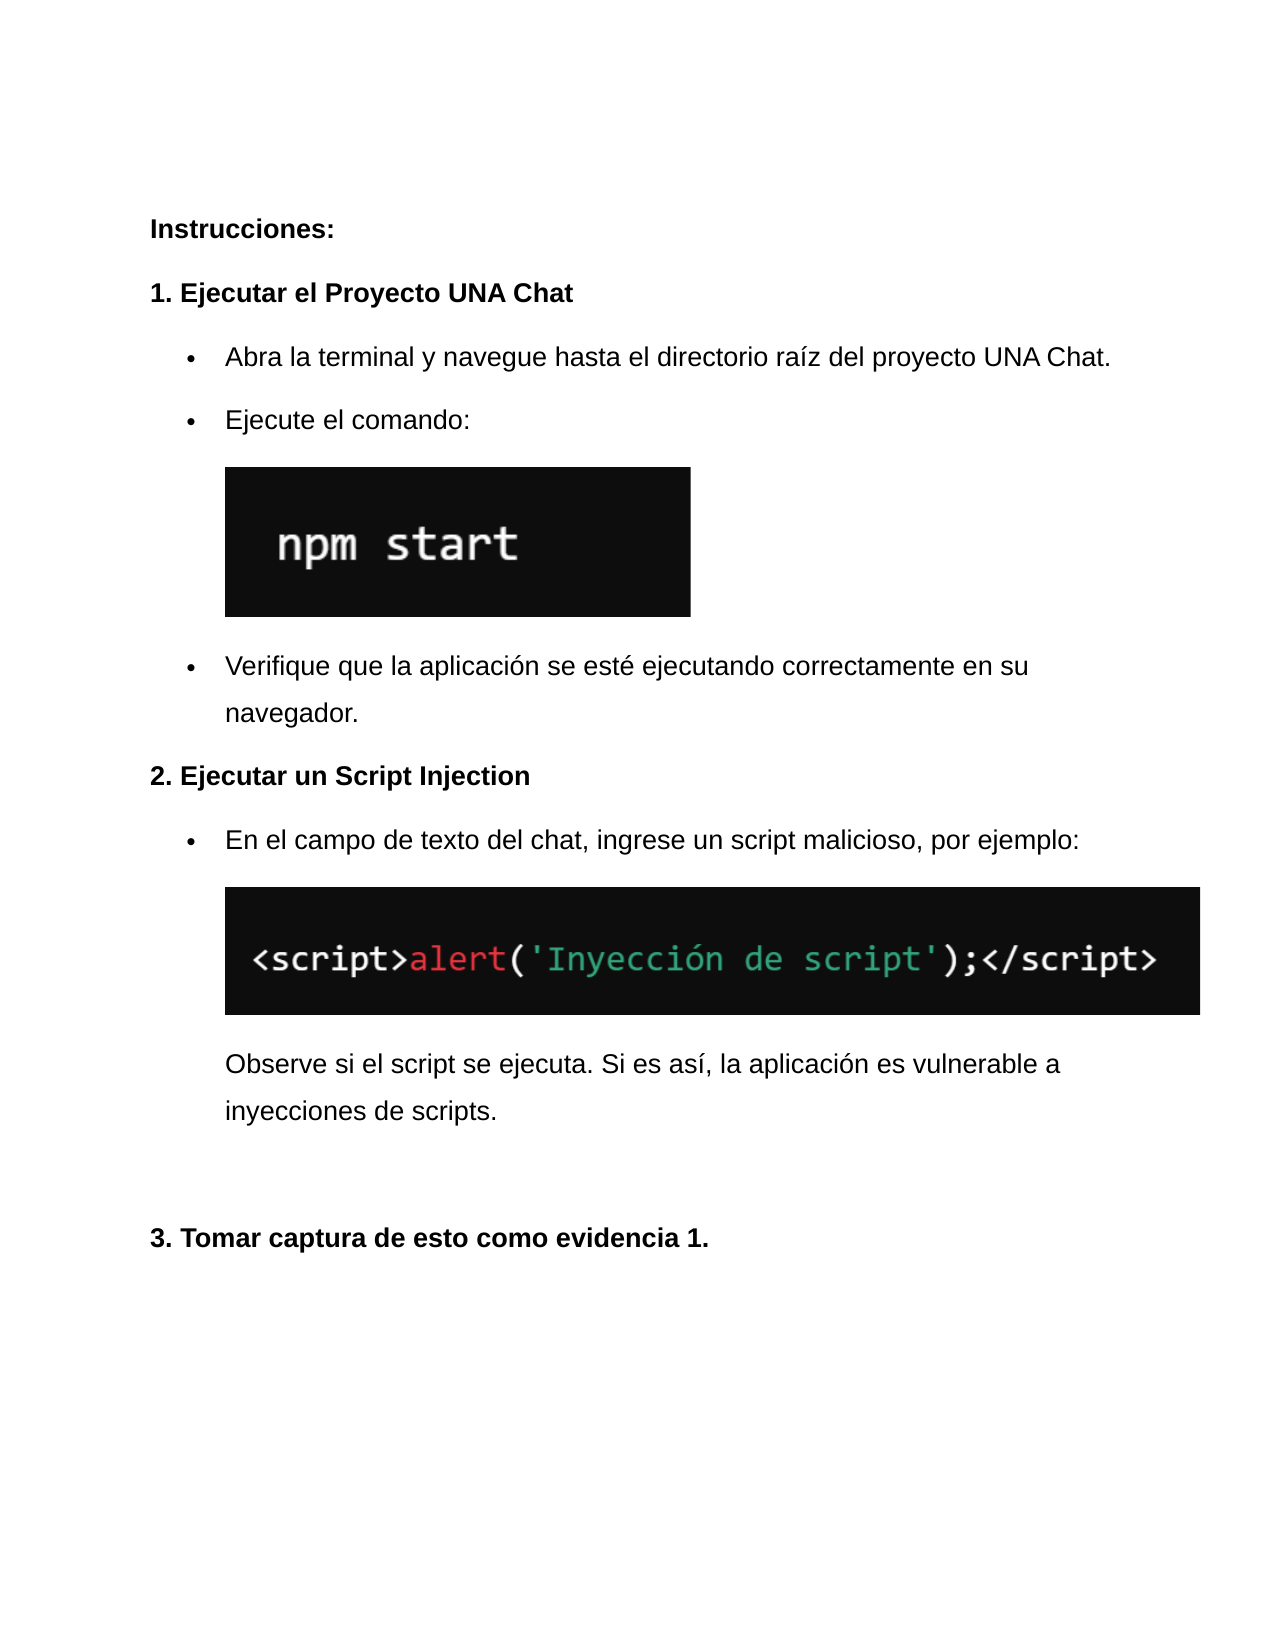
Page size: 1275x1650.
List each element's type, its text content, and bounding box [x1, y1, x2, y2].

list Abra la terminal y navegue hasta el directorio raíz del proyecto UNA Chat. [187, 341, 1125, 372]
list En el campo de texto del chat, ingrese un script malicioso, por ejemplo: [187, 824, 1125, 855]
list Ejecute el comando: [187, 404, 1125, 435]
text Observe si el script se ejecuta. Si es así, la aplicación es vulnerable a inyecciones de scripts. [225, 1048, 1125, 1126]
text 1. Ejecutar el Proyecto UNA Chat [150, 277, 1125, 308]
text Instrucciones: [150, 213, 1125, 245]
text 2. Ejecutar un Script Injection [150, 760, 1125, 791]
list Verifique que la aplicación se esté ejecutando correctamente en su navegador. [187, 650, 1125, 728]
text 3. Tomar captura de esto como evidencia 1. [150, 1222, 1125, 1253]
